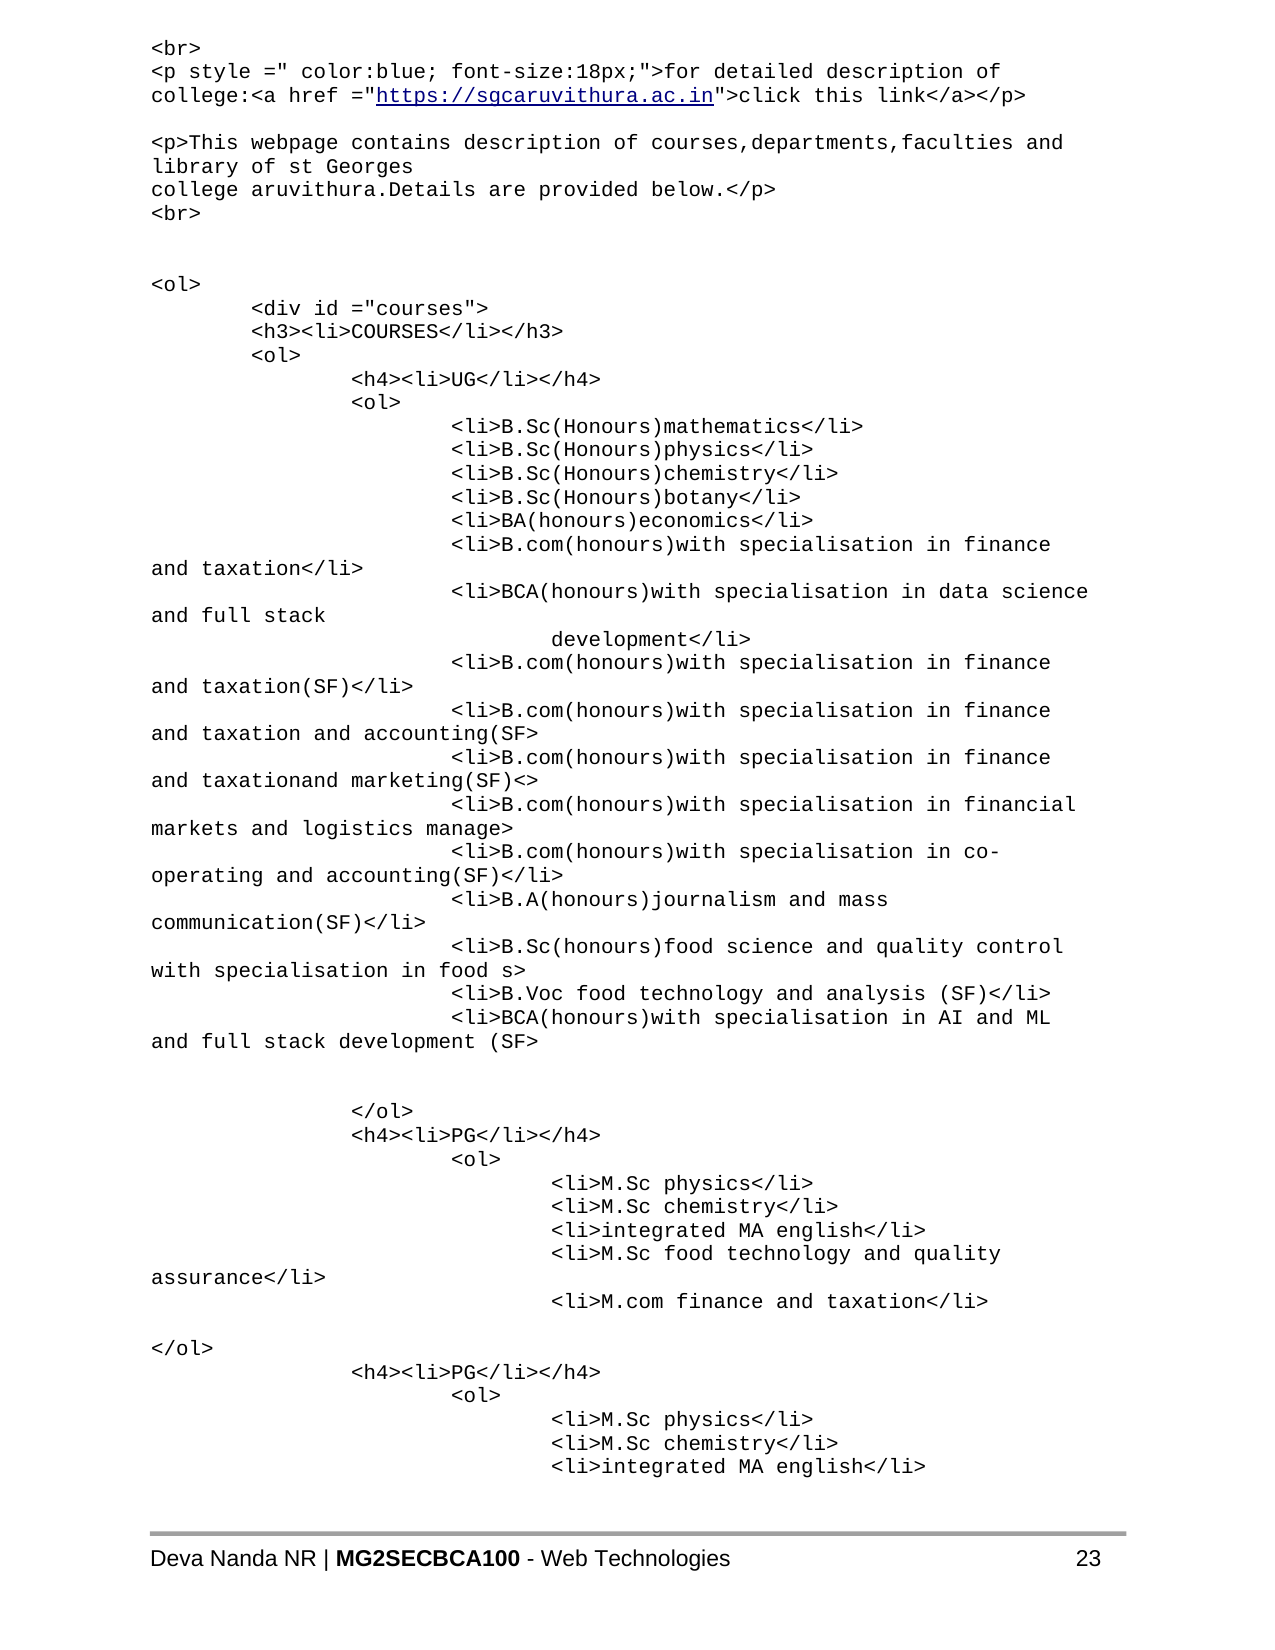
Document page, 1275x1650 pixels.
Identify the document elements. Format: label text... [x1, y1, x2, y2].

table_header <br> <p style =" color:blue; font-size:18px;">for detailed description of college:<a href ="https://sgcaruvithura.ac.in">click this link</a></p> <p>This webpage contains description of courses,departments,faculties and library of st Georges college aruvithura.Details are provided below.</p> <br> <ol> <div id ="courses"> <h3><li>COURSES</li></h3> <ol> <h4><li>UG</li></h4> <ol> <li>B.Sc(Honours)mathematics</li> <li>B.Sc(Honours)physics</li> <li>B.Sc(Honours)chemistry</li> <li>B.Sc(Honours)botany</li> <li>BA(honours)economics</li> <li>B.com(honours)with specialisation in finance and taxation</li> <li>BCA(honours)with specialisation in data science and full stack development</li> <li>B.com(honours)with specialisation in finance and taxation(SF)</li> <li>B.com(honours)with specialisation in finance and taxation and accounting(SF> <li>B.com(honours)with specialisation in finance and taxationand marketing(SF)<> <li>B.com(honours)with specialisation in financial markets and logistics manage> <li>B.com(honours)with specialisation in co-operating and accounting(SF)</li> <li>B.A(honours)journalism and mass communication(SF)</li> <li>B.Sc(honours)food science and quality control with specialisation in food s> <li>B.Voc food technology and analysis (SF)</li> <li>BCA(honours)with specialisation in AI and ML and full stack development (SF> </ol> <h4><li>PG</li></h4> <ol> <li>M.Sc physics</li> <li>M.Sc chemistry</li> <li>integrated MA english</li> <li>M.Sc food technology and quality assurance</li> <li>M.com finance and taxation</li> </ol> <h4><li>PG</li></h4> <ol> <li>M.Sc physics</li> <li>M.Sc chemistry</li> <li>integrated MA english</li> [140, 38, 1110, 1480]
